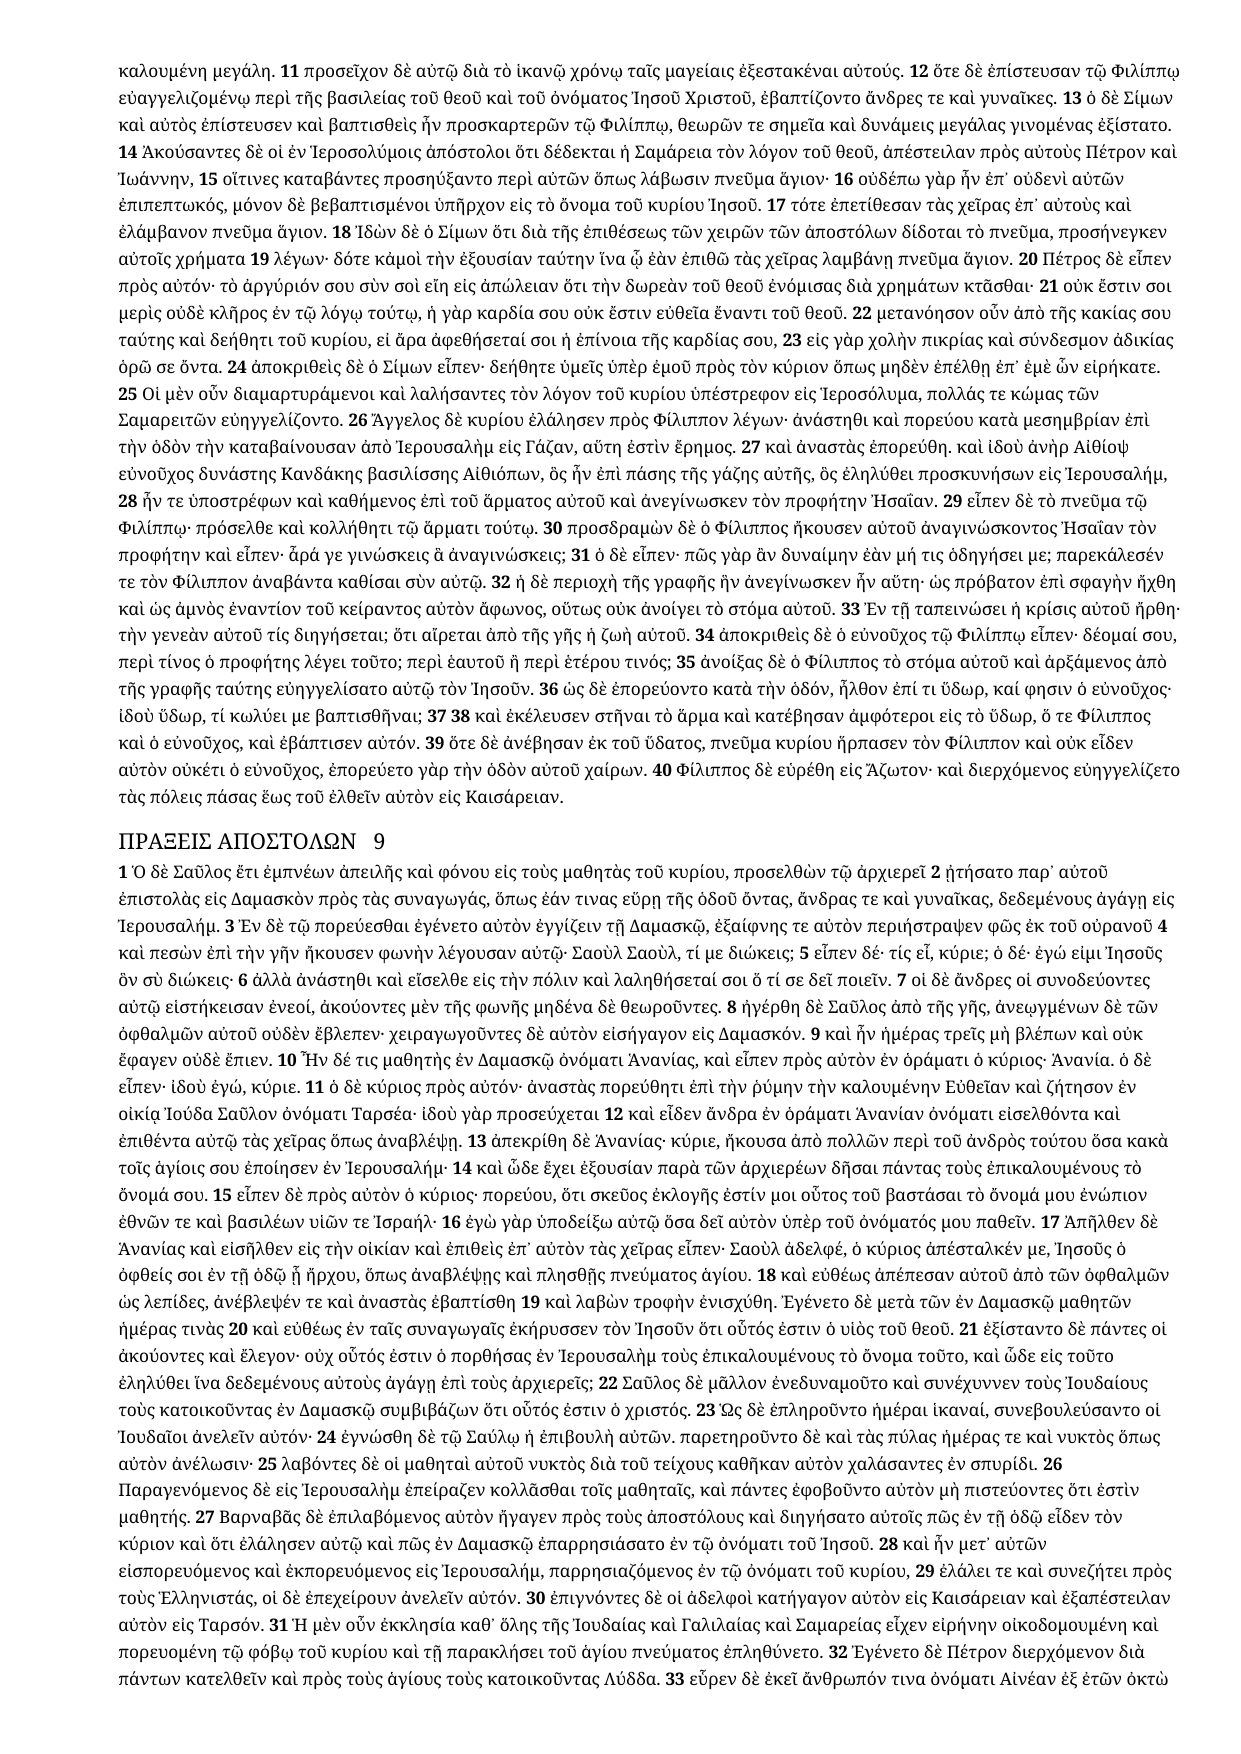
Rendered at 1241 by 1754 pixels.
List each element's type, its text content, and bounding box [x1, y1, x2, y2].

text 1 Ὁ δὲ Σαῦλος ἔτι ἐμπνέων ἀπειλῆς καὶ φόνου εἰς τοὺς μαθητὰς τοῦ κυρίου, προσελθὼν τῷ ἀρχιερεῖ 2 ᾐτήσατο παρ᾽ αὐτοῦ ἐπιστολὰς εἰς Δαμασκὸν πρὸς τὰς συναγωγάς, ὅπως ἐάν τινας εὕρῃ τῆς ὁδοῦ ὄντας, ἄνδρας τε καὶ γυναῖκας, δεδεμένους ἀγάγῃ εἰς Ἰερουσαλήμ. 3 Ἐν δὲ τῷ πορεύεσθαι ἐγένετο αὐτὸν ἐγγίζειν τῇ Δαμασκῷ, ἐξαίφνης τε αὐτὸν περιήστραψεν φῶς ἐκ τοῦ οὐρανοῦ 4 καὶ πεσὼν ἐπὶ τὴν γῆν ἤκουσεν φωνὴν λέγουσαν αὐτῷ· Σαοὺλ Σαοὺλ, τί με διώκεις; 5 εἶπεν δέ· τίς εἶ, κύριε; ὁ δέ· ἐγώ εἰμι Ἰησοῦς ὃν σὺ διώκεις· 6 ἀλλὰ ἀνάστηθι καὶ εἴσελθε εἰς τὴν πόλιν καὶ λαληθήσεταί σοι ὅ τί σε δεῖ ποιεῖν. 7 οἱ δὲ ἄνδρες οἱ συνοδεύοντες αὐτῷ εἱστήκεισαν ἐνεοί, ἀκούοντες μὲν τῆς φωνῆς μηδένα δὲ θεωροῦντες. 8 ἠγέρθη δὲ Σαῦλος ἀπὸ τῆς γῆς, ἀνεῳγμένων δὲ τῶν ὀφθαλμῶν αὐτοῦ οὐδὲν ἔβλεπεν· χειραγωγοῦντες δὲ αὐτὸν εἰσήγαγον εἰς Δαμασκόν. 9 καὶ ἦν ἡμέρας τρεῖς μὴ βλέπων καὶ οὐκ ἔφαγεν οὐδὲ ἔπιεν. 10 Ἦν δέ τις μαθητὴς ἐν Δαμασκῷ ὀνόματι Ἁνανίας, καὶ εἶπεν πρὸς αὐτὸν ἐν ὁράματι ὁ κύριος· Ἁνανία. ὁ δὲ εἶπεν· ἰδοὺ ἐγώ, κύριε. 11 ὁ δὲ κύριος πρὸς αὐτόν· ἀναστὰς πορεύθητι ἐπὶ τὴν ῥύμην τὴν καλουμένην Εὐθεῖαν καὶ ζήτησον ἐν οἰκίᾳ Ἰούδα Σαῦλον ὀνόματι Ταρσέα· ἰδοὺ γὰρ προσεύχεται 12 καὶ εἶδεν ἄνδρα ἐν ὁράματι Ἁνανίαν ὀνόματι εἰσελθόντα καὶ ἐπιθέντα αὐτῷ τὰς χεῖρας ὅπως ἀναβλέψῃ. 13 ἀπεκρίθη δὲ Ἁνανίας· κύριε, ἤκουσα ἀπὸ πολλῶν περὶ τοῦ ἀνδρὸς τούτου ὅσα κακὰ τοῖς ἁγίοις σου ἐποίησεν ἐν Ἰερουσαλήμ· 14 καὶ ὧδε ἔχει ἐξουσίαν παρὰ τῶν ἀρχιερέων δῆσαι πάντας τοὺς ἐπικαλουμένους τὸ ὄνομά σου. 15 εἶπεν δὲ πρὸς αὐτὸν ὁ κύριος· πορεύου, ὅτι σκεῦος ἐκλογῆς ἐστίν μοι οὗτος τοῦ βαστάσαι τὸ ὄνομά μου ἐνώπιον ἐθνῶν τε καὶ βασιλέων υἱῶν τε Ἰσραήλ· 16 ἐγὼ γὰρ ὑποδείξω αὐτῷ ὅσα δεῖ αὐτὸν ὑπὲρ τοῦ ὀνόματός μου παθεῖν. 17 Ἀπῆλθεν δὲ Ἁνανίας καὶ εἰσῆλθεν εἰς τὴν οἰκίαν καὶ ἐπιθεὶς ἐπ᾽ αὐτὸν τὰς χεῖρας εἶπεν· Σαοὺλ ἀδελφέ, ὁ κύριος ἀπέσταλκέν με, Ἰησοῦς ὁ ὀφθείς σοι ἐν τῇ ὁδῷ ᾗ ἤρχου, ὅπως ἀναβλέψῃς καὶ πλησθῇς πνεύματος ἁγίου. 18 καὶ εὐθέως ἀπέπεσαν αὐτοῦ ἀπὸ τῶν ὀφθαλμῶν ὡς λεπίδες, ἀνέβλεψέν τε καὶ ἀναστὰς ἐβαπτίσθη 19 καὶ λαβὼν τροφὴν ἐνισχύθη. Ἐγένετο δὲ μετὰ τῶν ἐν Δαμασκῷ μαθητῶν ἡμέρας τινὰς 20 καὶ εὐθέως ἐν ταῖς συναγωγαῖς ἐκήρυσσεν τὸν Ἰησοῦν ὅτι οὗτός ἐστιν ὁ υἱὸς τοῦ θεοῦ. 21 ἐξίσταντο δὲ πάντες οἱ ἀκούοντες καὶ ἔλεγον· οὐχ οὗτός ἐστιν ὁ πορθήσας ἐν Ἰερουσαλὴμ τοὺς ἐπικαλουμένους τὸ ὄνομα τοῦτο, καὶ ὧδε εἰς τοῦτο ἐληλύθει ἵνα δεδεμένους αὐτοὺς ἀγάγῃ ἐπὶ τοὺς ἀρχιερεῖς; 22 Σαῦλος δὲ μᾶλλον ἐνεδυναμοῦτο καὶ συνέχυννεν τοὺς Ἰουδαίους τοὺς κατοικοῦντας ἐν Δαμασκῷ συμβιβάζων ὅτι οὗτός ἐστιν ὁ χριστός. 23 Ὡς δὲ ἐπληροῦντο ἡμέραι ἱκαναί, συνεβουλεύσαντο οἱ Ἰουδαῖοι ἀνελεῖν αὐτόν· 24 ἐγνώσθη δὲ τῷ Σαύλῳ ἡ ἐπιβουλὴ αὐτῶν. παρετηροῦντο δὲ καὶ τὰς πύλας ἡμέρας τε καὶ νυκτὸς ὅπως αὐτὸν ἀνέλωσιν· 25 λαβόντες δὲ οἱ μαθηταὶ αὐτοῦ νυκτὸς διὰ τοῦ τείχους καθῆκαν αὐτὸν χαλάσαντες ἐν σπυρίδι. 26 Παραγενόμενος δὲ εἰς Ἰερουσαλὴμ ἐπείραζεν κολλᾶσθαι τοῖς μαθηταῖς, καὶ πάντες ἐφοβοῦντο αὐτὸν μὴ πιστεύοντες ὅτι ἐστὶν μαθητής. 27 Βαρναβᾶς δὲ ἐπιλαβόμενος αὐτὸν ἤγαγεν πρὸς τοὺς ἀποστόλους καὶ διηγήσατο αὐτοῖς πῶς ἐν τῇ ὁδῷ εἶδεν τὸν κύριον καὶ ὅτι ἐλάλησεν αὐτῷ καὶ πῶς ἐν Δαμασκῷ ἐπαρρησιάσατο ἐν τῷ ὀνόματι τοῦ Ἰησοῦ. 28 καὶ ἦν μετ᾽ αὐτῶν εἰσπορευόμενος καὶ ἐκπορευόμενος εἰς Ἰερουσαλήμ, παρρησιαζόμενος ἐν τῷ ὀνόματι τοῦ κυρίου, 29 ἐλάλει τε καὶ συνεζήτει πρὸς τοὺς Ἑλληνιστάς, οἱ δὲ ἐπεχείρουν ἀνελεῖν αὐτόν. 30 ἐπιγνόντες δὲ οἱ ἀδελφοὶ κατήγαγον αὐτὸν εἰς Καισάρειαν καὶ ἐξαπέστειλαν αὐτὸν εἰς Ταρσόν. 31 Ἡ μὲν οὖν ἐκκλησία καθ᾽ ὅλης τῆς Ἰουδαίας καὶ Γαλιλαίας καὶ Σαμαρείας εἶχεν εἰρήνην οἰκοδομουμένη καὶ πορευομένη τῷ φόβῳ τοῦ κυρίου καὶ τῇ παρακλήσει τοῦ ἁγίου πνεύματος ἐπληθύνετο. 32 Ἐγένετο δὲ Πέτρον διερχόμενον διὰ πάντων κατελθεῖν καὶ πρὸς τοὺς ἁγίους τοὺς κατοικοῦντας Λύδδα. 33 εὗρεν δὲ ἐκεῖ ἄνθρωπόν τινα ὀνόματι Αἰνέαν ἐξ ἐτῶν ὀκτὼ [118, 860, 1181, 1690]
text ΠΡΑΞΕΙΣ ΑΠΟΣΤΟΛΩΝ 9 [118, 826, 1181, 856]
text καλουμένη μεγάλη. 11 προσεῖχον δὲ αὐτῷ διὰ τὸ ἱκανῷ χρόνῳ ταῖς μαγείαις ἐξεστακέναι αὐτούς. 12 ὅτε δὲ ἐπίστευσαν τῷ Φιλίππῳ εὐαγγελιζομένῳ περὶ τῆς βασιλείας τοῦ θεοῦ καὶ τοῦ ὀνόματος Ἰησοῦ Χριστοῦ, ἐβαπτίζοντο ἄνδρες τε καὶ γυναῖκες. 13 ὁ δὲ Σίμων καὶ αὐτὸς ἐπίστευσεν καὶ βαπτισθεὶς ἦν προσκαρτερῶν τῷ Φιλίππῳ, θεωρῶν τε σημεῖα καὶ δυνάμεις μεγάλας γινομένας ἐξίστατο. 14 Ἀκούσαντες δὲ οἱ ἐν Ἱεροσολύμοις ἀπόστολοι ὅτι δέδεκται ἡ Σαμάρεια τὸν λόγον τοῦ θεοῦ, ἀπέστειλαν πρὸς αὐτοὺς Πέτρον καὶ Ἰωάννην, 15 οἵτινες καταβάντες προσηύξαντο περὶ αὐτῶν ὅπως λάβωσιν πνεῦμα ἅγιον· 16 οὐδέπω γὰρ ἦν ἐπ᾽ οὐδενὶ αὐτῶν ἐπιπεπτωκός, μόνον δὲ βεβαπτισμένοι ὑπῆρχον εἰς τὸ ὄνομα τοῦ κυρίου Ἰησοῦ. 17 τότε ἐπετίθεσαν τὰς χεῖρας ἐπ᾽ αὐτοὺς καὶ ἐλάμβανον πνεῦμα ἅγιον. 18 Ἰδὼν δὲ ὁ Σίμων ὅτι διὰ τῆς ἐπιθέσεως τῶν χειρῶν τῶν ἀποστόλων δίδοται τὸ πνεῦμα, προσήνεγκεν αὐτοῖς χρήματα 19 λέγων· δότε κἀμοὶ τὴν ἐξουσίαν ταύτην ἵνα ᾧ ἐὰν ἐπιθῶ τὰς χεῖρας λαμβάνῃ πνεῦμα ἅγιον. 20 Πέτρος δὲ εἶπεν πρὸς αὐτόν· τὸ ἀργύριόν σου σὺν σοὶ εἴη εἰς ἀπώλειαν ὅτι τὴν δωρεὰν τοῦ θεοῦ ἐνόμισας διὰ χρημάτων κτᾶσθαι· 21 οὐκ ἔστιν σοι μερὶς οὐδὲ κλῆρος ἐν τῷ λόγῳ τούτῳ, ἡ γὰρ καρδία σου οὐκ ἔστιν εὐθεῖα ἔναντι τοῦ θεοῦ. 22 μετανόησον οὖν ἀπὸ τῆς κακίας σου ταύτης καὶ δεήθητι τοῦ κυρίου, εἰ ἄρα ἀφεθήσεταί σοι ἡ ἐπίνοια τῆς καρδίας σου, 23 εἰς γὰρ χολὴν πικρίας καὶ σύνδεσμον ἀδικίας ὁρῶ σε ὄντα. 24 ἀποκριθεὶς δὲ ὁ Σίμων εἶπεν· δεήθητε ὑμεῖς ὑπὲρ ἐμοῦ πρὸς τὸν κύριον ὅπως μηδὲν ἐπέλθῃ ἐπ᾽ ἐμὲ ὧν εἰρήκατε. 25 Οἱ μὲν οὖν διαμαρτυράμενοι καὶ λαλήσαντες τὸν λόγον τοῦ κυρίου ὑπέστρεφον εἰς Ἱεροσόλυμα, πολλάς τε κώμας τῶν Σαμαρειτῶν εὐηγγελίζοντο. 26 Ἄγγελος δὲ κυρίου ἐλάλησεν πρὸς Φίλιππον λέγων· ἀνάστηθι καὶ πορεύου κατὰ μεσημβρίαν ἐπὶ τὴν ὁδὸν τὴν καταβαίνουσαν ἀπὸ Ἰερουσαλὴμ εἰς Γάζαν, αὕτη ἐστὶν ἔρημος. 27 καὶ ἀναστὰς ἐπορεύθη. καὶ ἰδοὺ ἀνὴρ Αἰθίοψ εὐνοῦχος δυνάστης Κανδάκης βασιλίσσης Αἰθιόπων, ὃς ἦν ἐπὶ πάσης τῆς γάζης αὐτῆς, ὃς ἐληλύθει προσκυνήσων εἰς Ἰερουσαλήμ, 28 ἦν τε ὑποστρέφων καὶ καθήμενος ἐπὶ τοῦ ἅρματος αὐτοῦ καὶ ἀνεγίνωσκεν τὸν προφήτην Ἠσαΐαν. 29 εἶπεν δὲ τὸ πνεῦμα τῷ Φιλίππῳ· πρόσελθε καὶ κολλήθητι τῷ ἅρματι τούτῳ. 30 προσδραμὼν δὲ ὁ Φίλιππος ἤκουσεν αὐτοῦ ἀναγινώσκοντος Ἠσαΐαν τὸν προφήτην καὶ εἶπεν· ἆρά γε γινώσκεις ἃ ἀναγινώσκεις; 31 ὁ δὲ εἶπεν· πῶς γὰρ ἂν δυναίμην ἐὰν μή τις ὁδηγήσει με; παρεκάλεσέν τε τὸν Φίλιππον ἀναβάντα καθίσαι σὺν αὐτῷ. 32 ἡ δὲ περιοχὴ τῆς γραφῆς ἣν ἀνεγίνωσκεν ἦν αὕτη· ὡς πρόβατον ἐπὶ σφαγὴν ἤχθη καὶ ὡς ἀμνὸς ἐναντίον τοῦ κείραντος αὐτὸν ἄφωνος, οὕτως οὐκ ἀνοίγει τὸ στόμα αὐτοῦ. 33 Ἐν τῇ ταπεινώσει ἡ κρίσις αὐτοῦ ἤρθη· τὴν γενεὰν αὐτοῦ τίς διηγήσεται; ὅτι αἴρεται ἀπὸ τῆς γῆς ἡ ζωὴ αὐτοῦ. 34 ἀποκριθεὶς δὲ ὁ εὐνοῦχος τῷ Φιλίππῳ εἶπεν· δέομαί σου, περὶ τίνος ὁ προφήτης λέγει τοῦτο; περὶ ἑαυτοῦ ἢ περὶ ἑτέρου τινός; 35 ἀνοίξας δὲ ὁ Φίλιππος τὸ στόμα αὐτοῦ καὶ ἀρξάμενος ἀπὸ τῆς γραφῆς ταύτης εὐηγγελίσατο αὐτῷ τὸν Ἰησοῦν. 36 ὡς δὲ ἐπορεύοντο κατὰ τὴν ὁδόν, ἦλθον ἐπί τι ὕδωρ, καί φησιν ὁ εὐνοῦχος· ἰδοὺ ὕδωρ, τί κωλύει με βαπτισθῆναι; 37 38 καὶ ἐκέλευσεν στῆναι τὸ ἅρμα καὶ κατέβησαν ἀμφότεροι εἰς τὸ ὕδωρ, ὅ τε Φίλιππος καὶ ὁ εὐνοῦχος, καὶ ἐβάπτισεν αὐτόν. 39 ὅτε δὲ ἀνέβησαν ἐκ τοῦ ὕδατος, πνεῦμα κυρίου ἥρπασεν τὸν Φίλιππον καὶ οὐκ εἶδεν αὐτὸν οὐκέτι ὁ εὐνοῦχος, ἐπορεύετο γὰρ τὴν ὁδὸν αὐτοῦ χαίρων. 40 Φίλιππος δὲ εὑρέθη εἰς Ἄζωτον· καὶ διερχόμενος εὐηγγελίζετο τὰς πόλεις πάσας ἕως τοῦ ἐλθεῖν αὐτὸν εἰς Καισάρειαν. [118, 59, 1181, 808]
